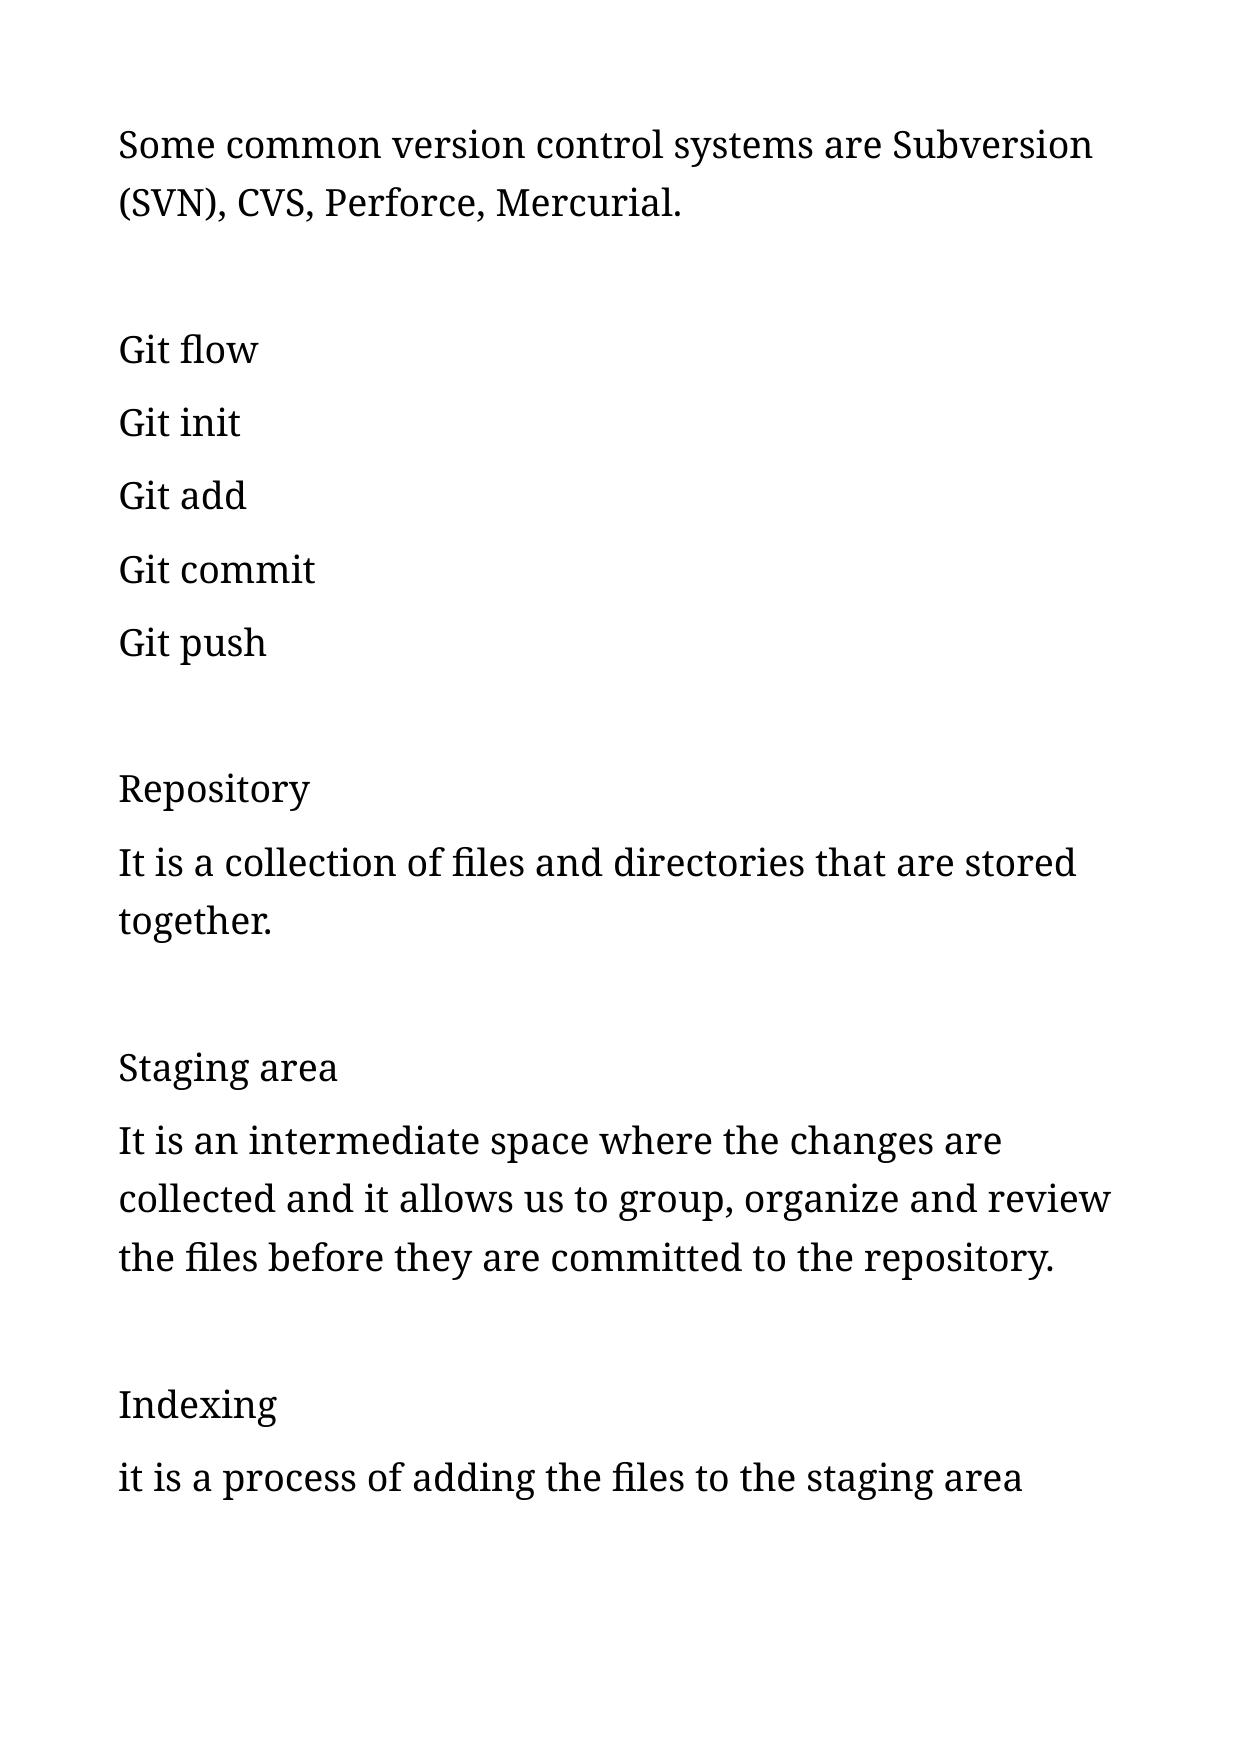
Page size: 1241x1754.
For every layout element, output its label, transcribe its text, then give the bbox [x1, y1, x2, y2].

text Git push [118, 616, 1122, 667]
text It is an intermediate space where the changes are collected and it allows us to group, organize and review the files before they are committed to the repository. [118, 1114, 1122, 1282]
text Git flow [118, 323, 1122, 374]
text It is a collection of files and directories that are stored together. [118, 836, 1122, 946]
text Git commit [118, 543, 1122, 594]
text Repository [118, 763, 1122, 814]
text Indexing [118, 1378, 1122, 1429]
text it is a process of adding the files to the staging area [118, 1451, 1122, 1502]
text Staging area [118, 1041, 1122, 1092]
text Git add [118, 470, 1122, 521]
text Some common version control systems are Subversion (SVN), CVS, Perforce, Mercurial. [118, 118, 1122, 228]
text Git init [118, 396, 1122, 447]
